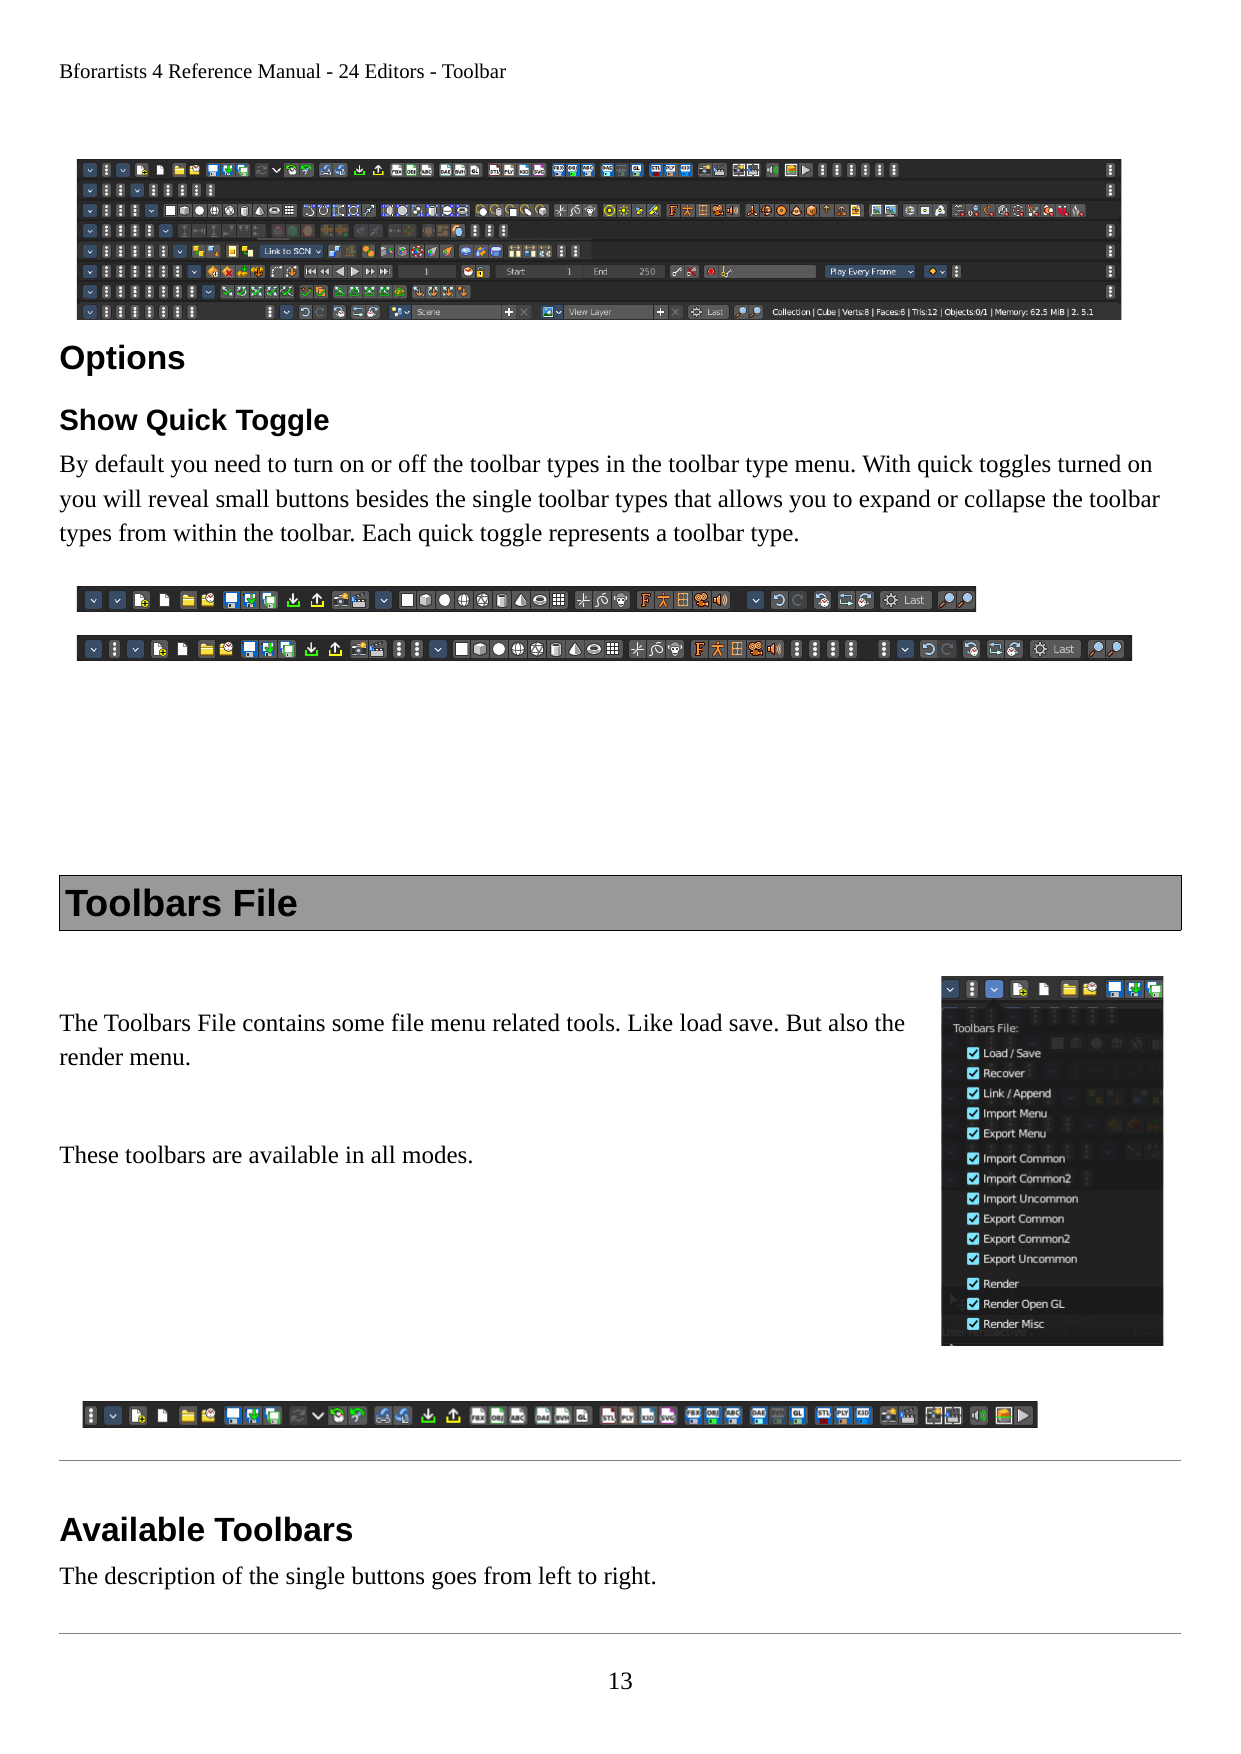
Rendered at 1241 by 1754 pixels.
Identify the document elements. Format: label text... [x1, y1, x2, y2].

picture [76, 159, 1122, 320]
subtitle Options [59, 162, 1181, 376]
text The description of the single buttons goes from left to right. [59, 1561, 1181, 1590]
text These toolbars are available in all modes. [59, 1140, 941, 1169]
picture [76, 635, 1133, 661]
text By default you need to turn on or off the toolbar types in the toolbar type menu. With quick toggles turned on you will reveal small buttons besides the single toolbar types that allows you to expand or collapse the toolbar types from within the toolbar. Each quick toggle represents a toolbar type. [59, 449, 1181, 547]
subtitle Show Quick Toggle [59, 403, 1181, 437]
picture [82, 1401, 1038, 1428]
picture [941, 976, 1164, 1346]
subtitle Available Toolbars [59, 1510, 1181, 1549]
table_header Toolbars File [60, 876, 1181, 930]
picture [76, 586, 977, 612]
text The Toolbars File contains some file menu related tools. Like load save. But also the render menu. [59, 1008, 941, 1071]
